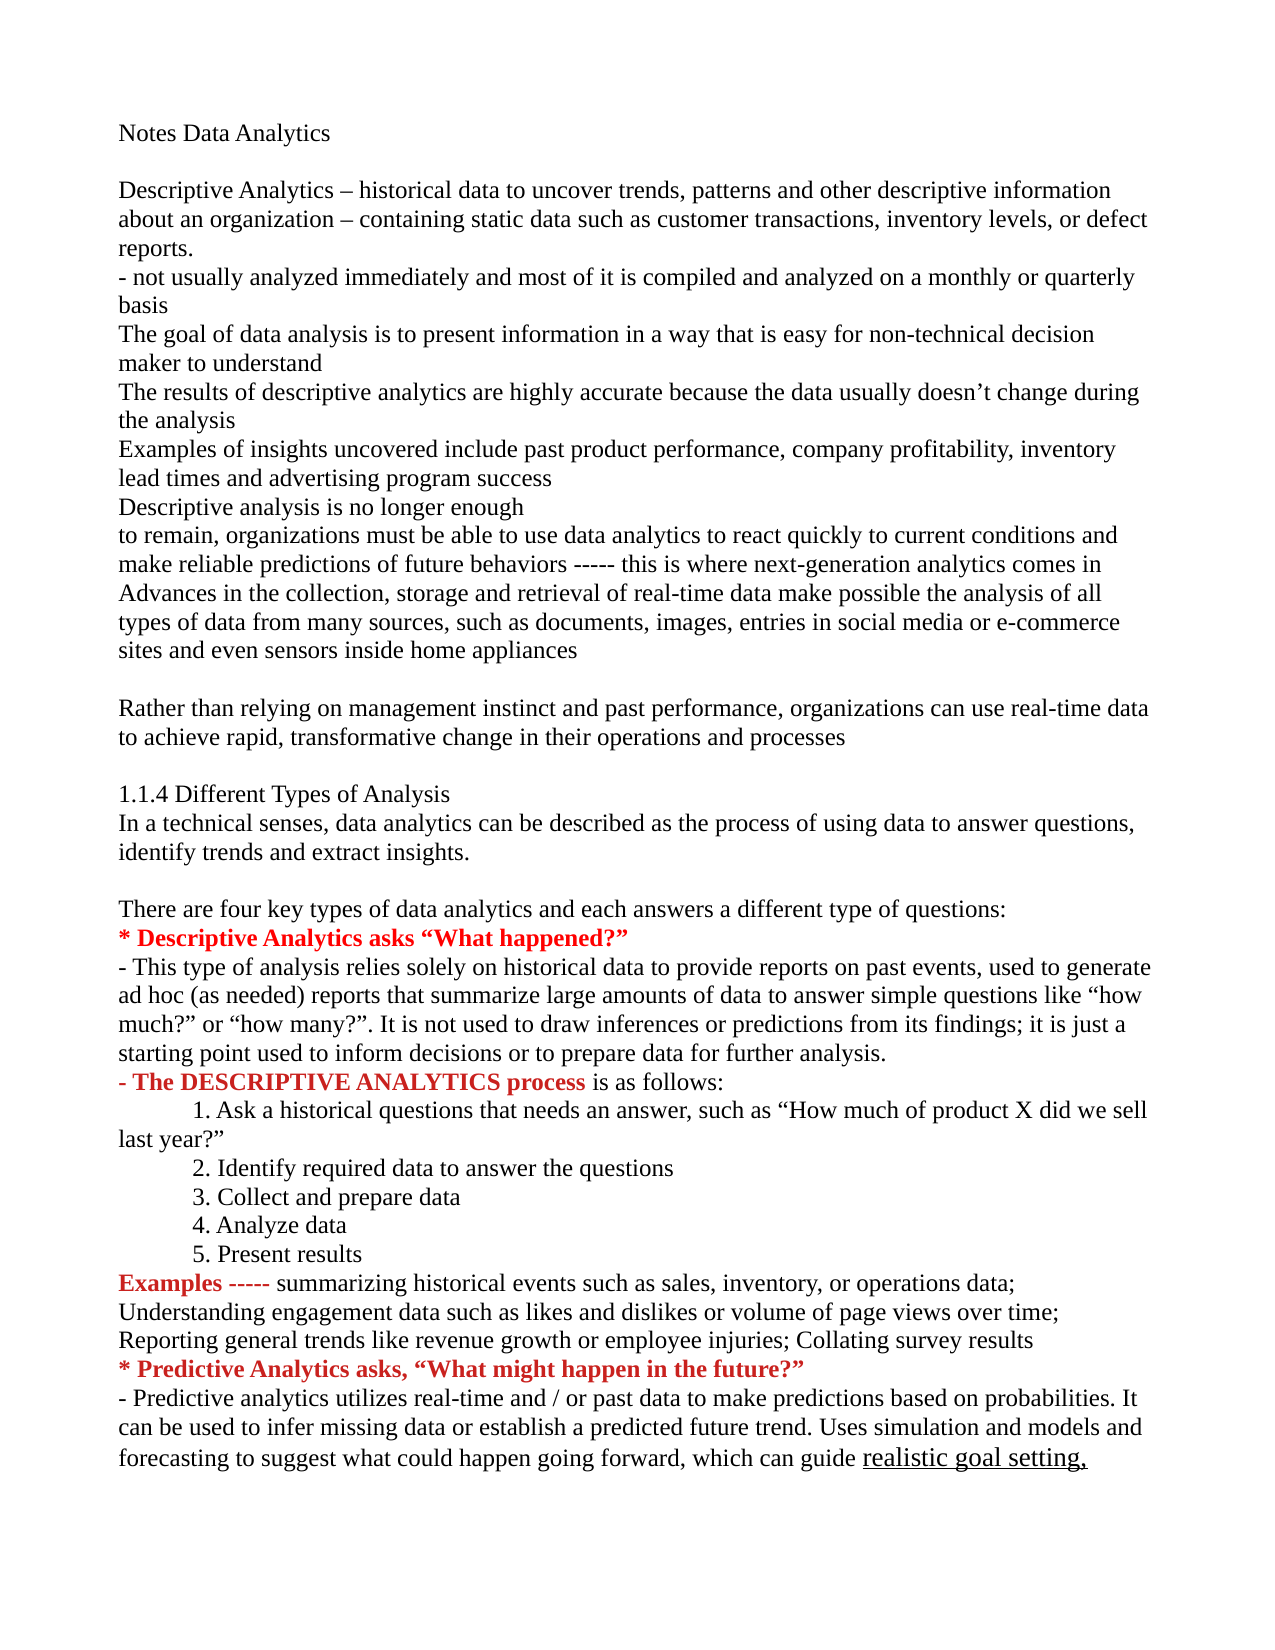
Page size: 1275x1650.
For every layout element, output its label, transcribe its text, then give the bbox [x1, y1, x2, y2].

text Notes Data Analytics [118, 118, 1157, 147]
text 3. Collect and prepare data [118, 1182, 1157, 1211]
text Descriptive Analytics – historical data to uncover trends, patterns and other descriptive information about an organization – containing static data such as customer transactions, inventory levels, or defect reports. [118, 176, 1157, 262]
text 5. Present results [118, 1239, 1157, 1268]
text Advances in the collection, storage and retrieval of real-time data make possible the analysis of all types of data from many sources, such as documents, images, entries in social media or e-commerce sites and even sensors inside home appliances [118, 578, 1157, 664]
text 4. Analyze data [118, 1211, 1157, 1239]
text There are four key types of data analytics and each answers a different type of questions: [118, 894, 1157, 923]
text 1. Ask a historical questions that needs an answer, such as “How much of product X did we sell last year?” [118, 1096, 1157, 1153]
text The goal of data analysis is to present information in a way that is easy for non-technical decision maker to understand [118, 319, 1157, 377]
text - Predictive analytics utilizes real-time and / or past data to make predictions based on probabilities. It can be used to infer missing data or establish a predicted future trend. Uses simulation and models and forecasting to suggest what could happen going forward, which can guide realistic goal setting, [118, 1383, 1157, 1472]
text to remain, organizations must be able to use data analytics to react quickly to current conditions and make reliable predictions of future behaviors ----- this is where next-generation analytics comes in [118, 521, 1157, 578]
text Examples ----- summarizing historical events such as sales, inventory, or operations data; Understanding engagement data such as likes and dislikes or volume of page views over time; Reporting general trends like revenue growth or employee injuries; Collating survey results [118, 1268, 1157, 1354]
text The results of descriptive analytics are highly accurate because the data usually doesn’t change during the analysis [118, 377, 1157, 434]
text Descriptive analysis is no longer enough [118, 492, 1157, 521]
text 1.1.4 Different Types of Analysis [118, 779, 1157, 808]
text - This type of analysis relies solely on historical data to provide reports on past events, used to generate ad hoc (as needed) reports that summarize large amounts of data to answer simple questions like “how much?” or “how many?”. It is not used to draw inferences or predictions from its findings; it is just a starting point used to inform decisions or to prepare data for further analysis. [118, 952, 1157, 1067]
text In a technical senses, data analytics can be described as the process of using data to answer questions, identify trends and extract insights. [118, 808, 1157, 866]
text 2. Identify required data to answer the questions [118, 1153, 1157, 1182]
text * Predictive Analytics asks, “What might happen in the future?” [118, 1354, 1157, 1383]
text * Descriptive Analytics asks “What happened?” [118, 923, 1157, 952]
text - not usually analyzed immediately and most of it is compiled and analyzed on a monthly or quarterly basis [118, 262, 1157, 319]
text - The DESCRIPTIVE ANALYTICS process is as follows: [118, 1067, 1157, 1096]
text Examples of insights uncovered include past product performance, company profitability, inventory lead times and advertising program success [118, 434, 1157, 492]
text Rather than relying on management instinct and past performance, organizations can use real-time data to achieve rapid, transformative change in their operations and processes [118, 693, 1157, 751]
